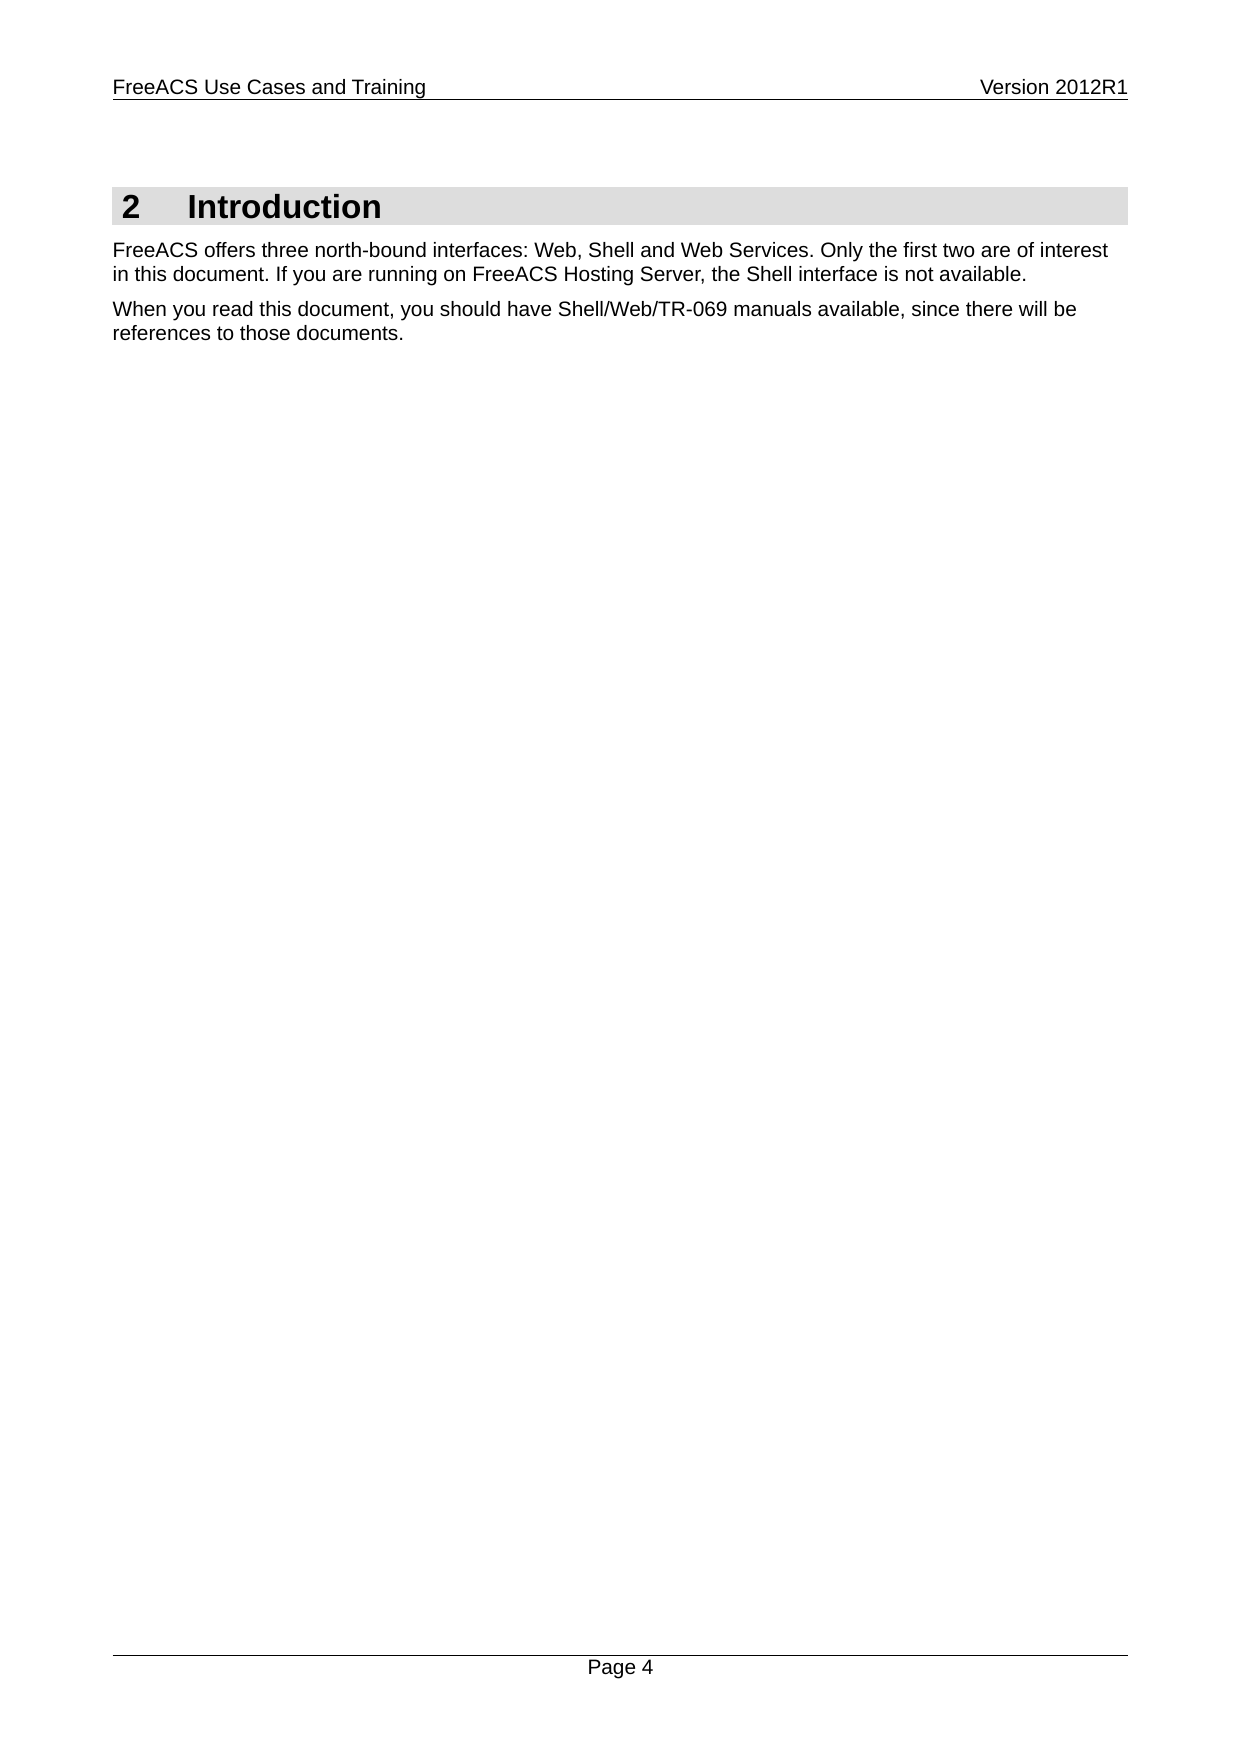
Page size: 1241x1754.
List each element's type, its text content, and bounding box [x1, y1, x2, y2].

text FreeACS offers three north-bound interfaces: Web, Shell and Web Services. Only the first two are of interest in this document. If you are running on FreeACS Hosting Server, the Shell interface is not available. [112, 237, 1128, 285]
subtitle Introduction [112, 187, 1128, 225]
text When you read this document, you should have Shell/Web/TR-069 manuals available, since there will be references to those documents. [112, 297, 1128, 345]
